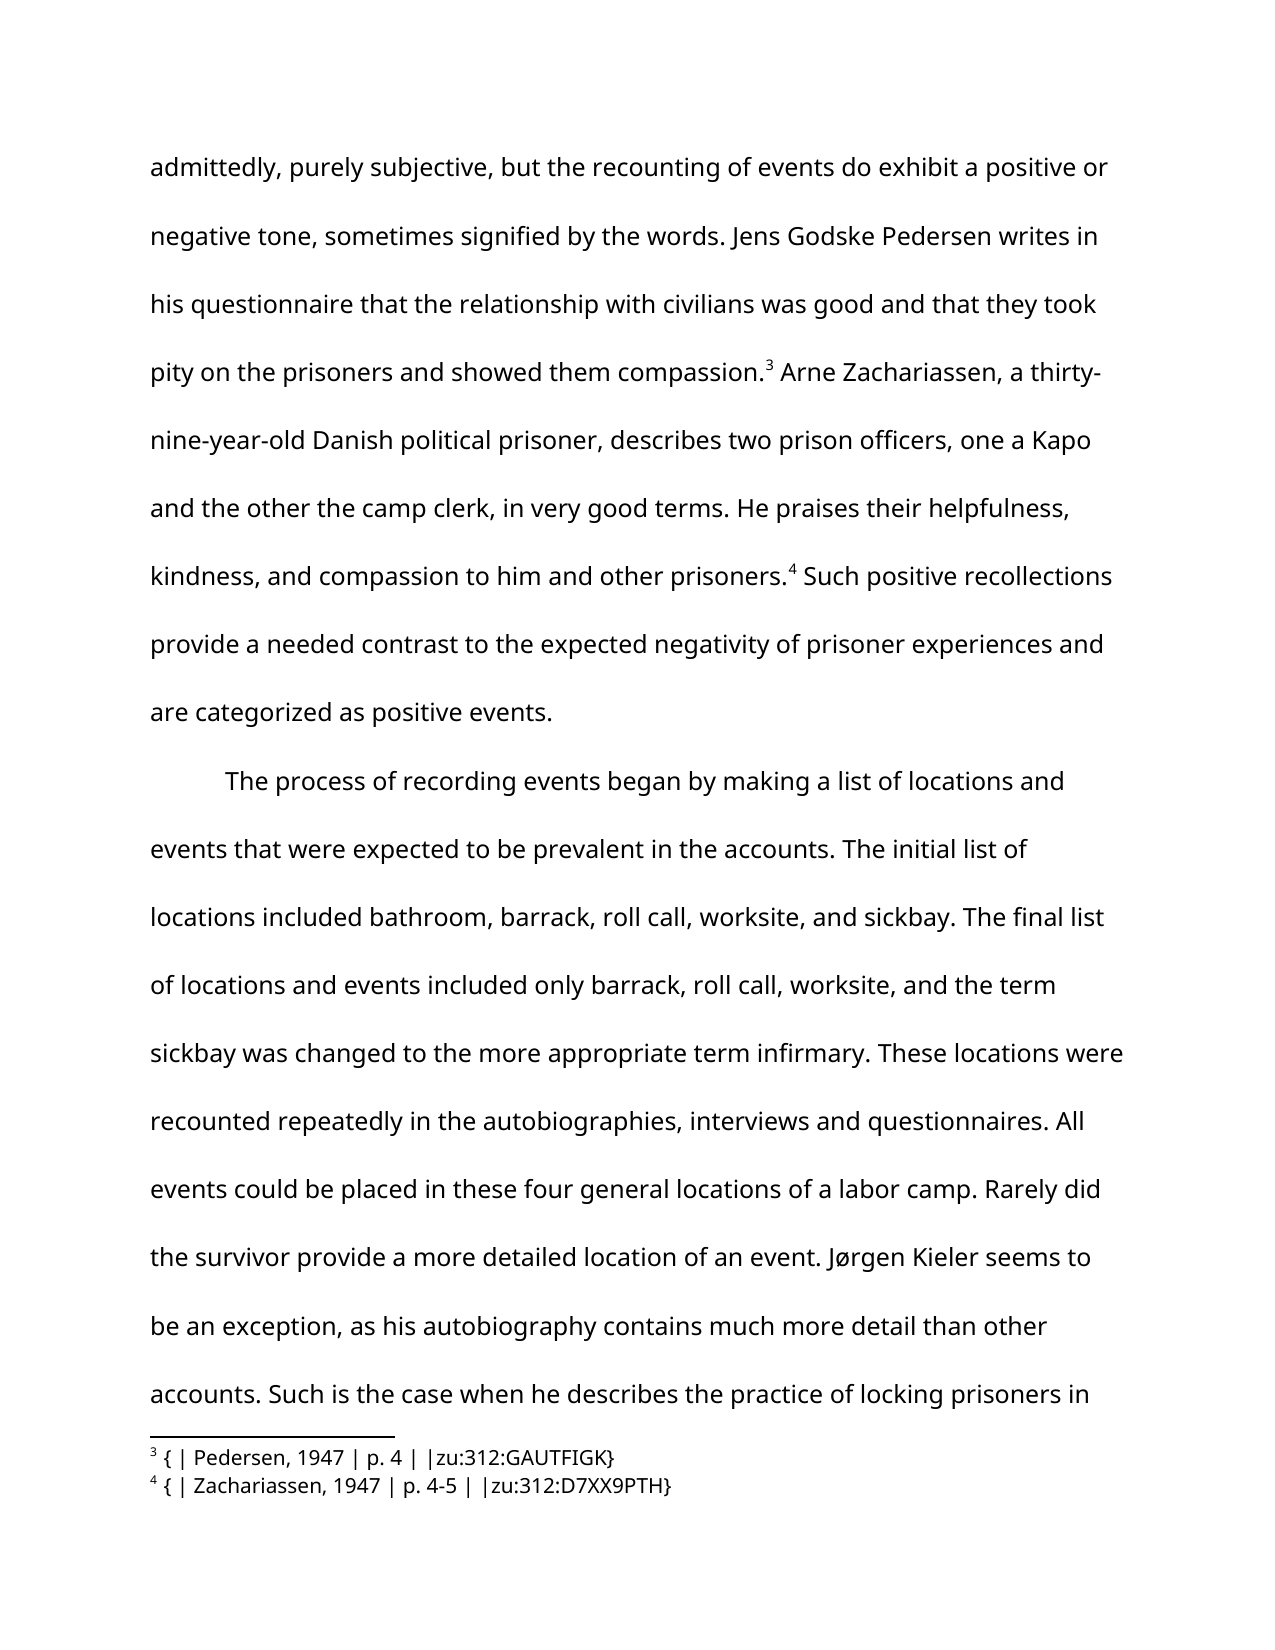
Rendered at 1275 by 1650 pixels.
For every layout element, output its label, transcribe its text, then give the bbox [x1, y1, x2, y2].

text { | Zachariassen, 1947 | p. 4-5 | |zu:312:D7XX9PTH} [150, 1472, 1125, 1500]
text { | Pedersen, 1947 | p. 4 | |zu:312:GAUTFIGK} [150, 1443, 1125, 1472]
text The process of recording events began by making a list of locations and events that were expected to be prevalent in the accounts. The initial list of locations included bathroom, barrack, roll call, worksite, and sickbay. The final list of locations and events included only barrack, roll call, worksite, and the term sickbay was changed to the more appropriate term infirmary. These locations were recounted repeatedly in the autobiographies, interviews and questionnaires. All events could be placed in these four general locations of a labor camp. Rarely did the survivor provide a more detailed location of an event. Jørgen Kieler seems to be an exception, as his autobiography contains much more detail than other accounts. Such is the case when he describes the practice of locking prisoners in [150, 763, 1125, 1410]
text admittedly, purely subjective, but the recounting of events do exhibit a positive or negative tone, sometimes signified by the words. Jens Godske Pedersen writes in his questionnaire that the relationship with civilians was good and that they took pity on the prisoners and showed them compassion. Arne Zachariassen, a thirty-nine-year-old Danish political prisoner, describes two prison officers, one a Kapo and the other the camp clerk, in very good terms. He praises their helpfulness, kindness, and compassion to him and other prisoners. Such positive recollections provide a needed contrast to the expected negativity of prisoner experiences and are categorized as positive events. [150, 150, 1125, 729]
